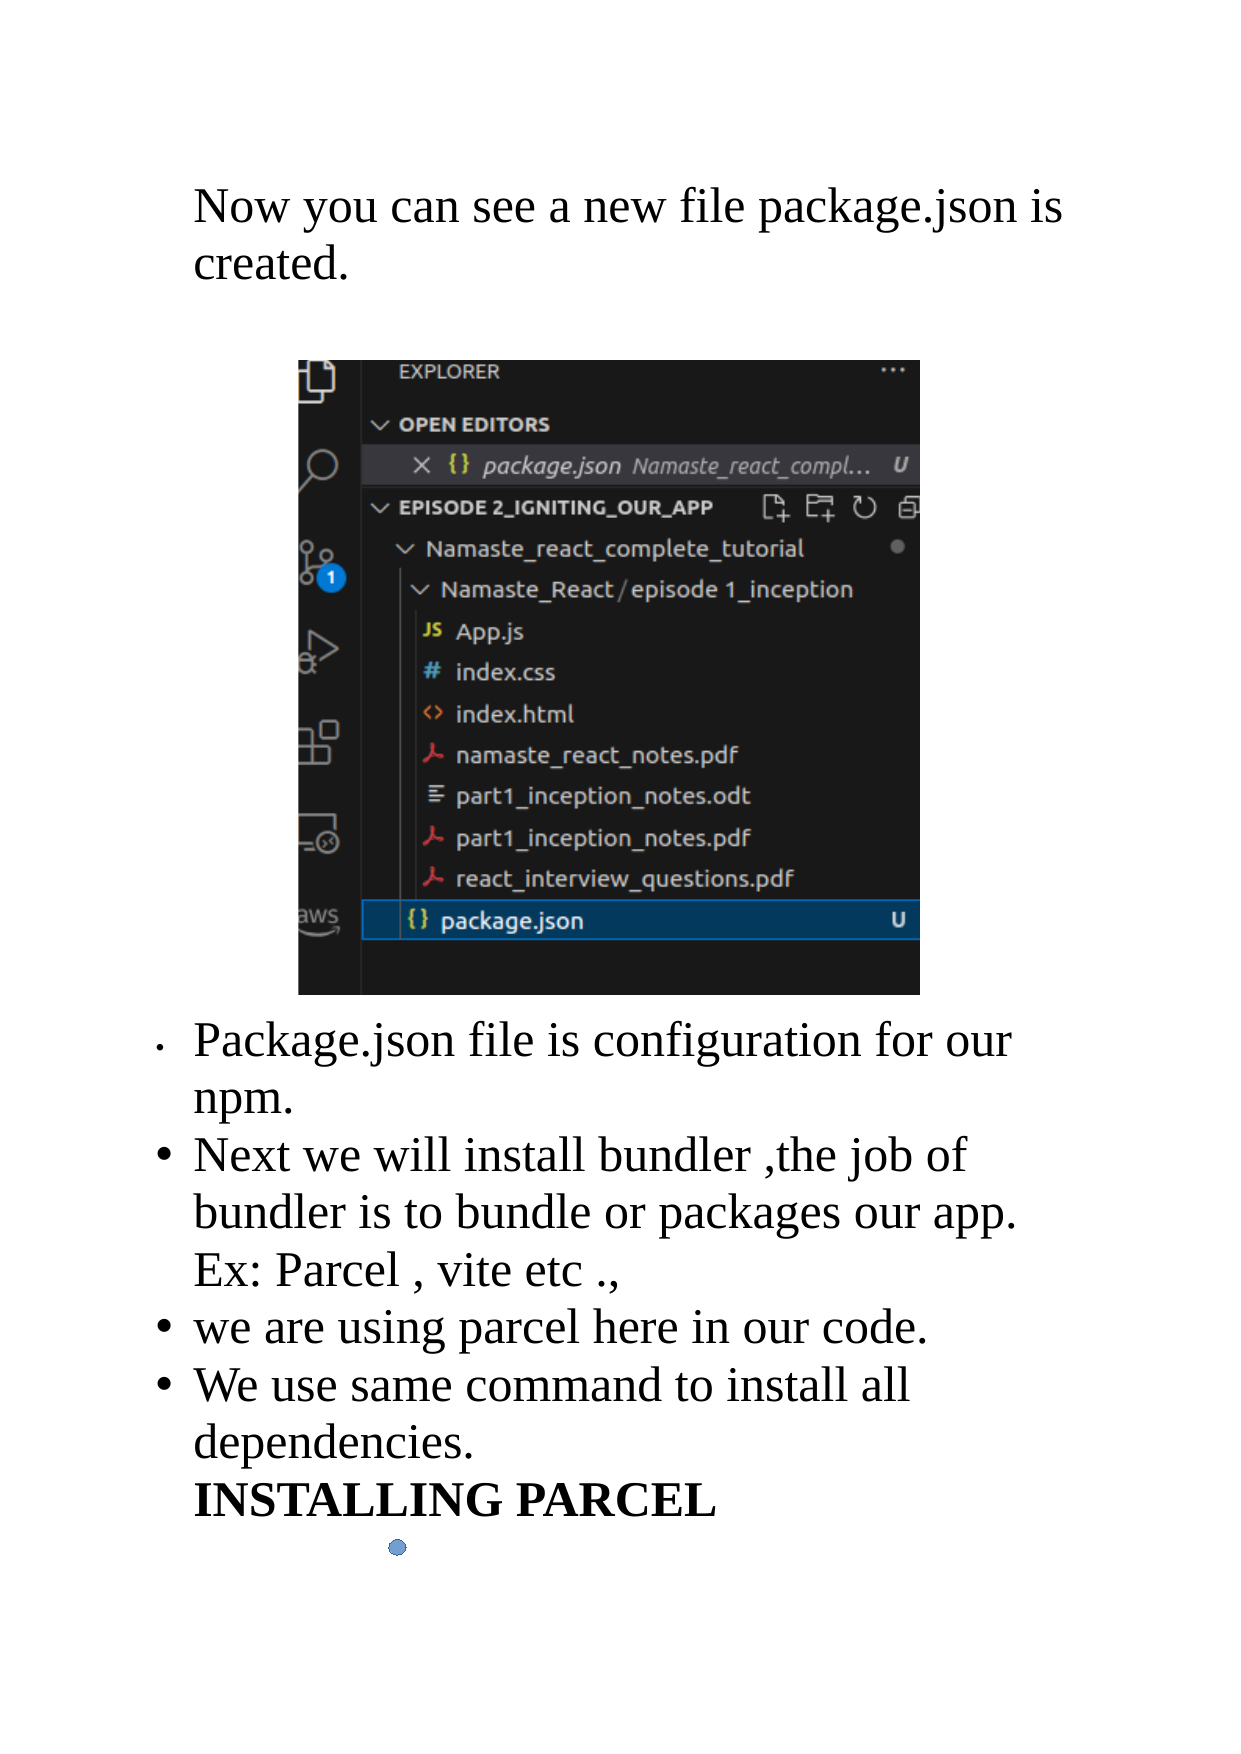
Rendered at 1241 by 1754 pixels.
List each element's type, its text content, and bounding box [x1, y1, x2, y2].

picture [298, 360, 920, 995]
list Now you can see a new file package.json is created. [156, 118, 1122, 319]
list INSTALLING PARCEL [156, 1469, 1122, 1527]
list we are using parcel here in our code. [156, 1297, 1122, 1354]
list Package.json file is configuration for our npm. [156, 1009, 1122, 1124]
list We use same command to install all dependencies. [156, 1354, 1122, 1469]
list Next we will install bundler ,the job of bundler is to bundle or packages our app. Ex: Parcel , vite etc ., [156, 1124, 1122, 1297]
